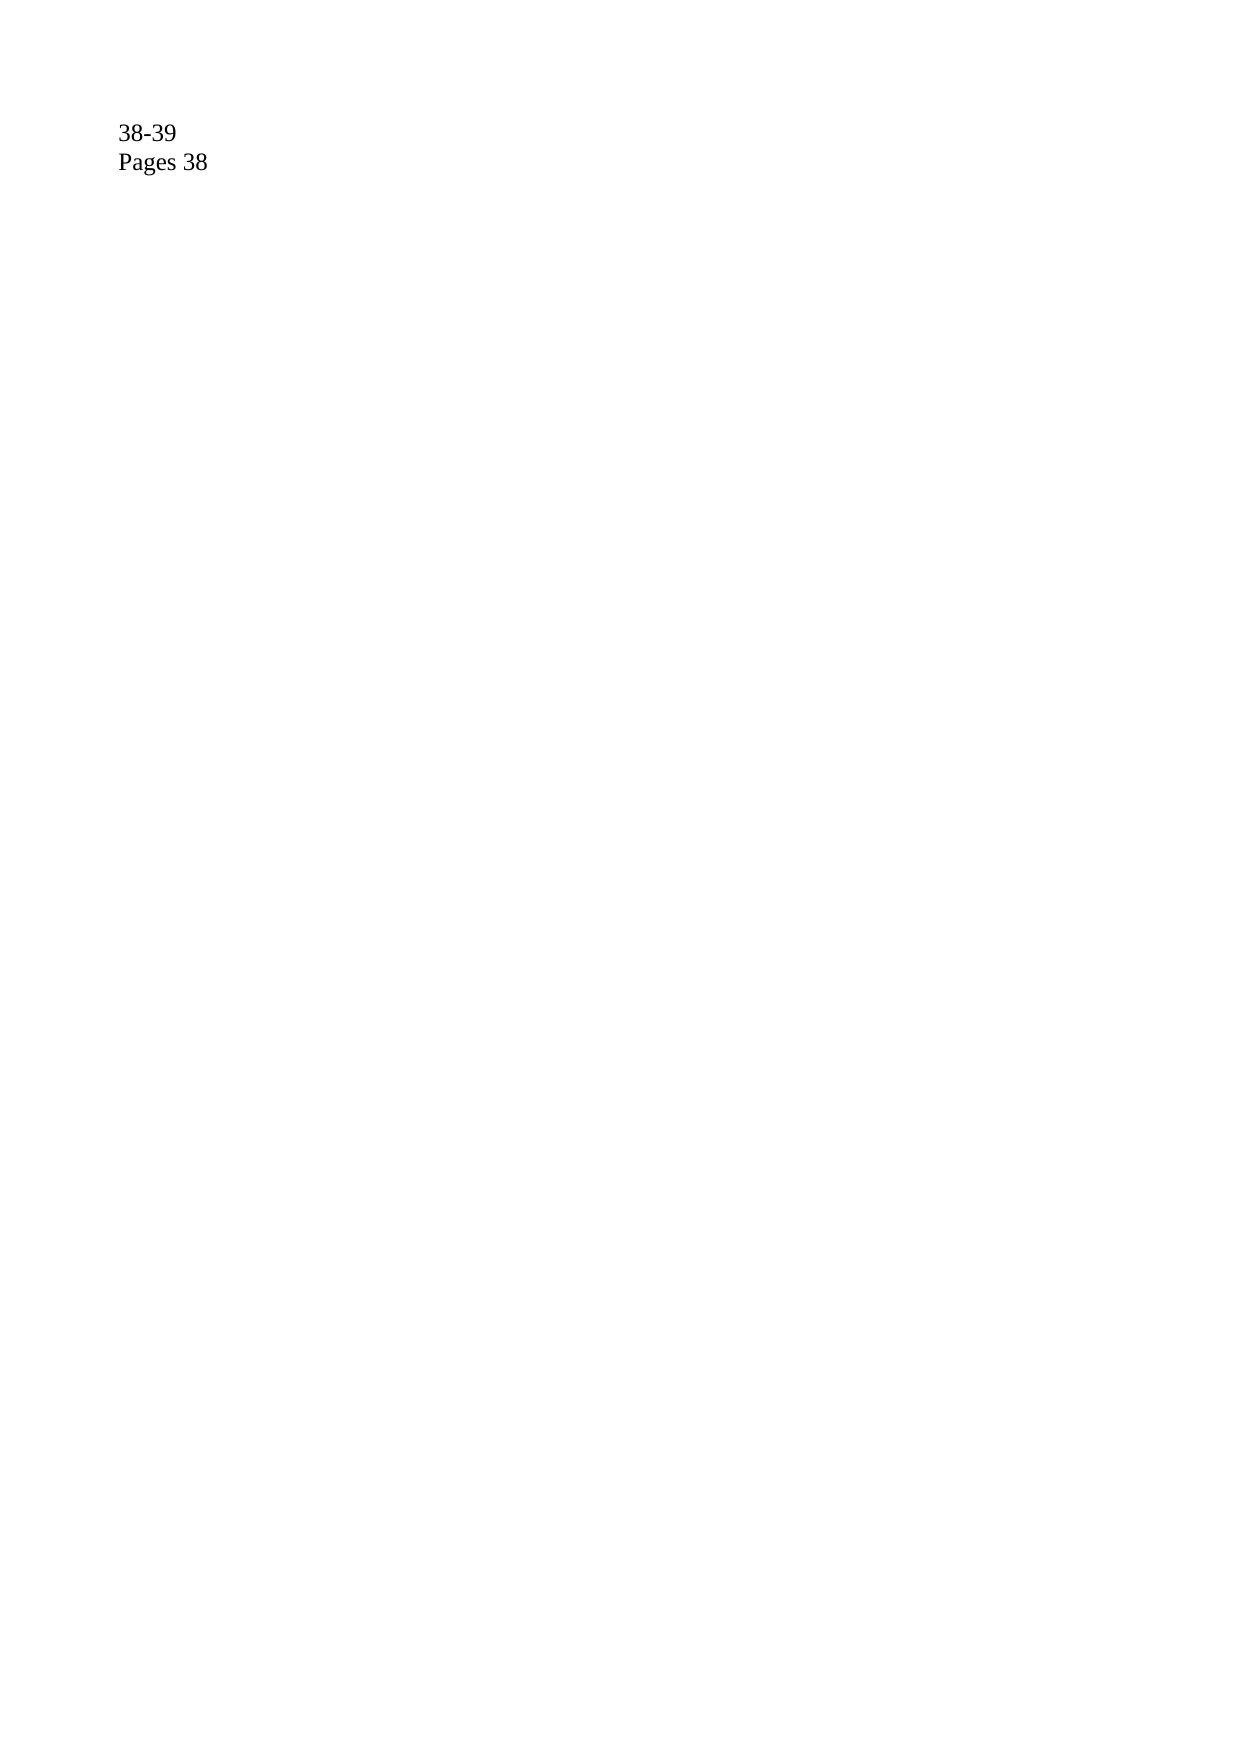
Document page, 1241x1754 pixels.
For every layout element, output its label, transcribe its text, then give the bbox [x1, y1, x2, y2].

text 38-39 Pages 38 [118, 118, 1122, 176]
